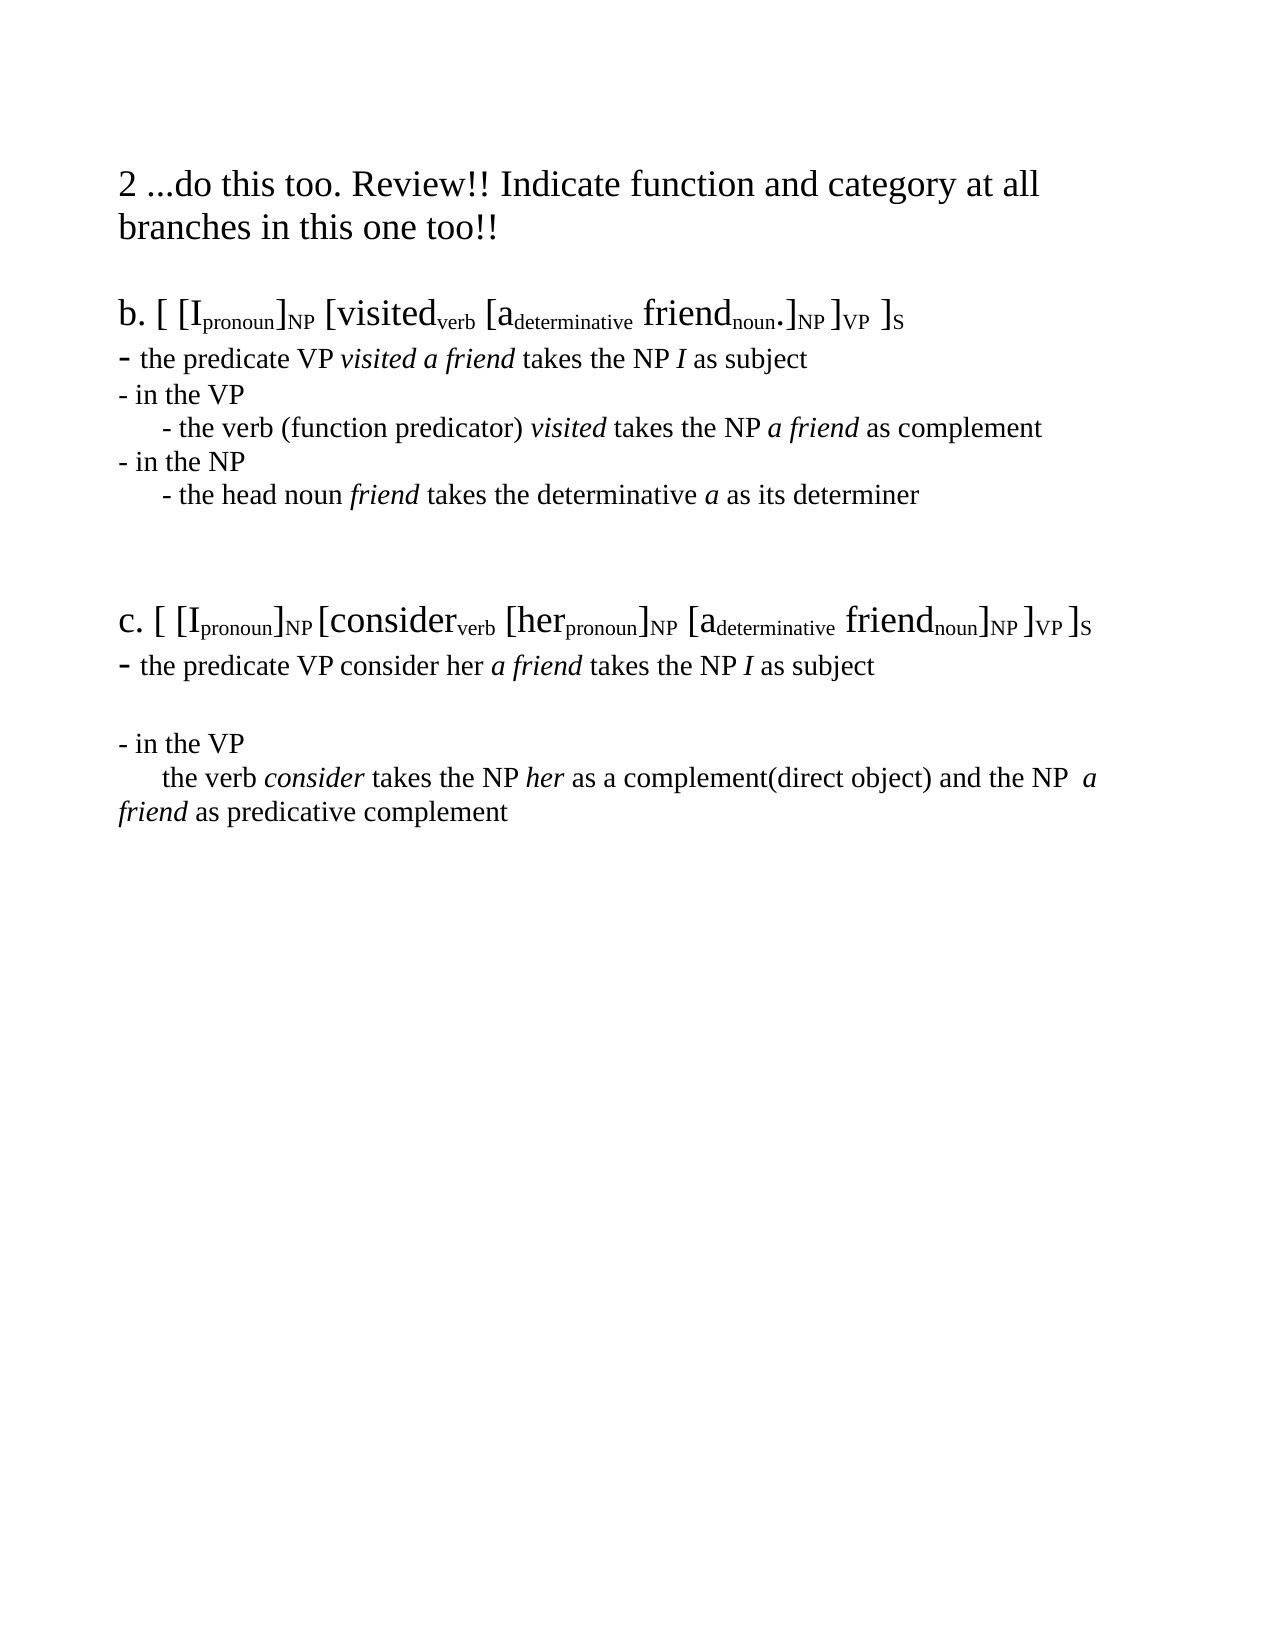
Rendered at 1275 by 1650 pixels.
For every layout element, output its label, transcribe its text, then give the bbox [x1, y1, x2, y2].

text 2 ...do this too. Review!! Indicate function and category at all branches in this one too!! [118, 161, 1157, 247]
text c. [ [Ipronoun]NP [considerverb [herpronoun]NP [adeterminative friendnoun]NP ]VP ]S [118, 597, 1157, 640]
text - the head noun friend takes the determinative a as its determiner [118, 477, 1157, 511]
text - in the NP [118, 444, 1157, 477]
text the verb consider takes the NP her as a complement(direct object) and the NP a friend as predicative complement [118, 760, 1157, 827]
text b. [ [Ipronoun]NP [visitedverb [adeterminative friendnoun.]NP ]VP ]S [118, 291, 1157, 334]
text - the predicate VP visited a friend takes the NP I as subject [118, 334, 1157, 377]
text - the verb (function predicator) visited takes the NP a friend as complement [118, 410, 1157, 444]
text - the predicate VP consider her a friend takes the NP I as subject [118, 640, 1157, 683]
text - in the VP [118, 377, 1157, 410]
text - in the VP [118, 727, 1157, 760]
